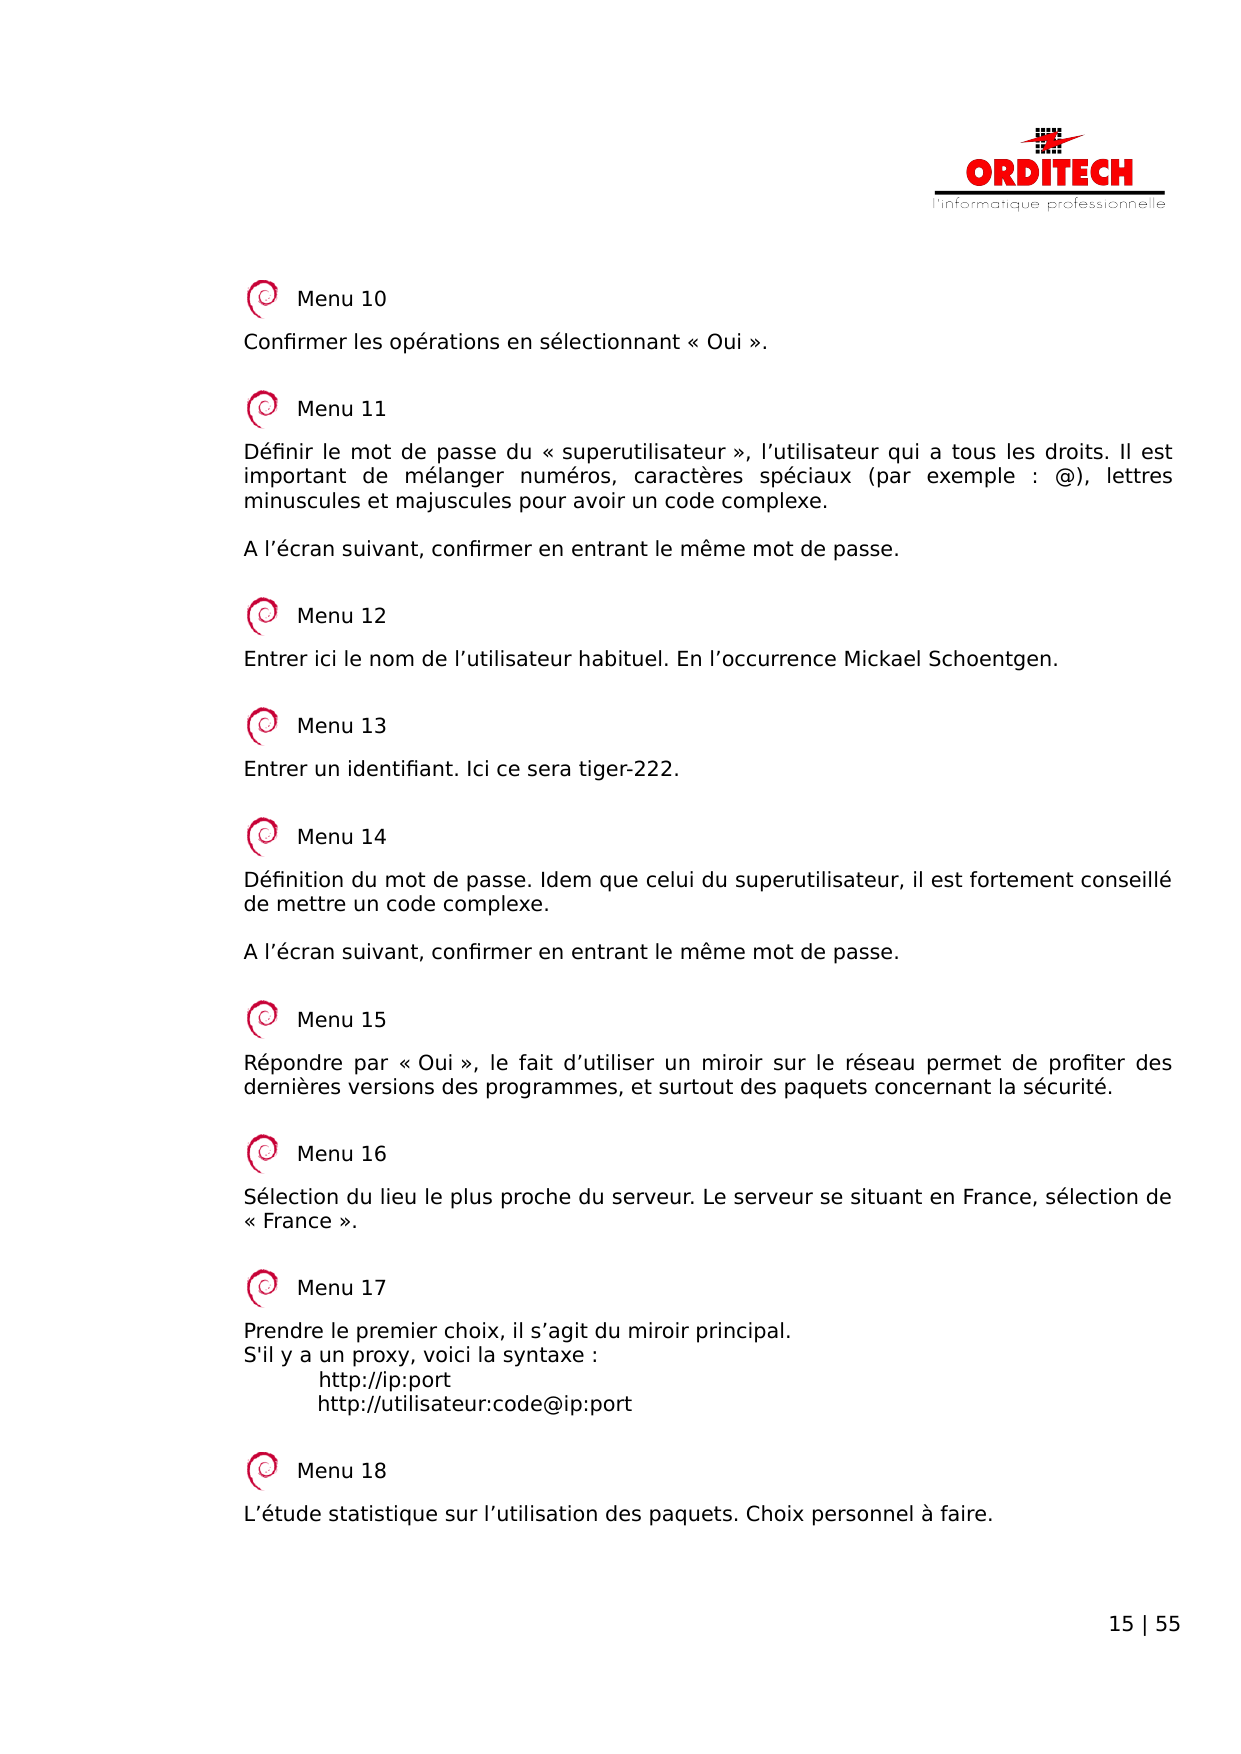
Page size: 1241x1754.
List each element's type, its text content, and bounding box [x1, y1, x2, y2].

table_cell Entrer ici le nom de l’utilisateur habituel. En l’occurrence Mickael Schoentgen. [238, 642, 1179, 702]
table_cell Menu 15 [291, 995, 1179, 1045]
table_cell Sélection du lieu le plus proche du serveur. Le serveur se situant en France, sélection de « France ». [238, 1179, 1179, 1263]
table_cell [238, 812, 291, 862]
table_header Menu 10 [291, 274, 1179, 324]
picture [243, 1269, 282, 1308]
table_cell [238, 702, 291, 752]
table_cell Prendre le premier choix, il s’agit du miroir principal. S'il y a un proxy, voici la syntaxe : http://ip:port http://utilisateur:code@ip:port [238, 1314, 1179, 1446]
picture [243, 817, 282, 857]
table_cell Menu 12 [291, 592, 1179, 642]
table_cell L’étude statistique sur l’utilisation des paquets. Choix personnel à faire. [238, 1496, 1179, 1532]
table_cell Entrer un identifiant. Ici ce sera tiger-222. [238, 752, 1179, 812]
table_cell [238, 1129, 291, 1179]
table_cell Définir le mot de passe du « superutilisateur », l’utilisateur qui a tous les droits. Il est important de mélanger numéros, caractères spéciaux (par exemple : @), lettres minuscules et majuscules pour avoir un code complexe. A l’écran suivant, confirmer en entrant le même mot de passe. [238, 435, 1179, 592]
picture [243, 707, 282, 746]
table_cell Définition du mot de passe. Idem que celui du superutilisateur, il est fortement conseillé de mettre un code complexe. A l’écran suivant, confirmer en entrant le même mot de passe. [238, 862, 1179, 995]
table_cell Confirmer les opérations en sélectionnant « Oui ». [238, 324, 1179, 384]
table_cell Menu 13 [291, 702, 1179, 752]
picture [243, 390, 282, 429]
table_cell [238, 1264, 291, 1313]
picture [243, 1134, 282, 1174]
picture [243, 1000, 282, 1039]
table_cell Menu 16 [291, 1129, 1179, 1179]
table_cell Menu 11 [291, 384, 1179, 434]
table_cell Menu 18 [291, 1446, 1179, 1496]
table_cell [238, 592, 291, 642]
table_cell [238, 1446, 291, 1496]
table_cell [238, 995, 291, 1045]
picture [243, 280, 282, 319]
table_header [238, 274, 291, 324]
picture [243, 1452, 282, 1491]
table_cell Menu 17 [291, 1264, 1179, 1313]
table_cell Répondre par « Oui », le fait d’utiliser un miroir sur le réseau permet de profiter des dernières versions des programmes, et surtout des paquets concernant la sécurité. [238, 1045, 1179, 1129]
picture [243, 597, 282, 636]
picture [920, 118, 1182, 221]
table_cell [238, 384, 291, 434]
table_cell Menu 14 [291, 812, 1179, 862]
